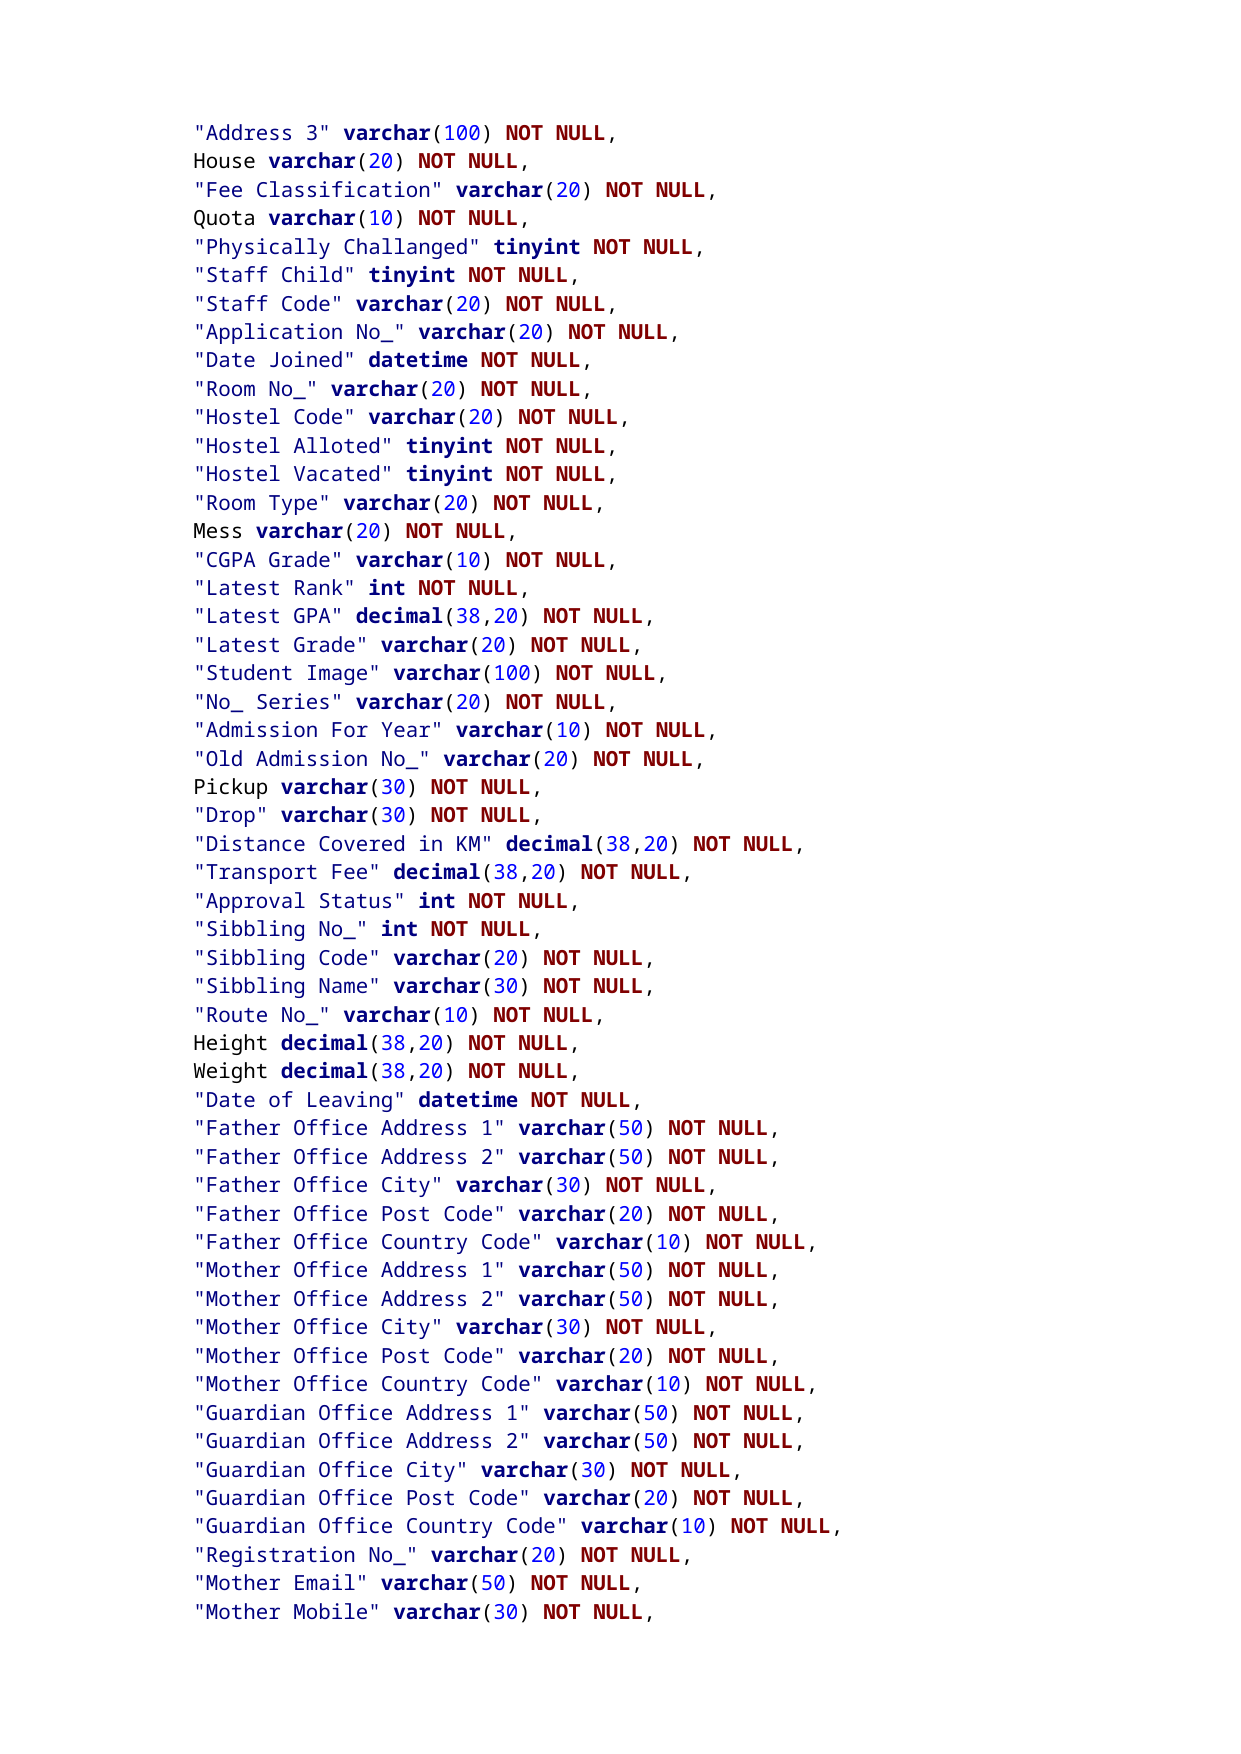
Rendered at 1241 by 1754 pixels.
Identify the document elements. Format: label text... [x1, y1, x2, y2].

text "Admission For Year" varchar(10) NOT NULL, [118, 715, 1122, 744]
text "Application No_" varchar(20) NOT NULL, [118, 317, 1122, 346]
text "Guardian Office City" varchar(30) NOT NULL, [118, 1455, 1122, 1483]
text "Room No_" varchar(20) NOT NULL, [118, 374, 1122, 402]
text "Route No_" varchar(10) NOT NULL, [118, 1000, 1122, 1028]
text "Latest GPA" decimal(38,20) NOT NULL, [118, 602, 1122, 630]
text House varchar(20) NOT NULL, [118, 147, 1122, 175]
text Quota varchar(10) NOT NULL, [118, 203, 1122, 232]
text "Mother Office Address 1" varchar(50) NOT NULL, [118, 1256, 1122, 1284]
text "Latest Rank" int NOT NULL, [118, 573, 1122, 602]
text "CGPA Grade" varchar(10) NOT NULL, [118, 545, 1122, 573]
text "Date Joined" datetime NOT NULL, [118, 346, 1122, 374]
text Weight decimal(38,20) NOT NULL, [118, 1057, 1122, 1085]
text "Room Type" varchar(20) NOT NULL, [118, 488, 1122, 516]
text "Approval Status" int NOT NULL, [118, 886, 1122, 914]
text "Guardian Office Address 1" varchar(50) NOT NULL, [118, 1398, 1122, 1426]
text "Father Office Country Code" varchar(10) NOT NULL, [118, 1227, 1122, 1256]
text "Sibbling No_" int NOT NULL, [118, 914, 1122, 943]
text "Transport Fee" decimal(38,20) NOT NULL, [118, 857, 1122, 886]
text "Date of Leaving" datetime NOT NULL, [118, 1085, 1122, 1113]
text "Father Office City" varchar(30) NOT NULL, [118, 1170, 1122, 1199]
text "Father Office Address 1" varchar(50) NOT NULL, [118, 1113, 1122, 1142]
text "Sibbling Name" varchar(30) NOT NULL, [118, 971, 1122, 1000]
text Height decimal(38,20) NOT NULL, [118, 1028, 1122, 1057]
text "Registration No_" varchar(20) NOT NULL, [118, 1540, 1122, 1568]
text "Mother Email" varchar(50) NOT NULL, [118, 1568, 1122, 1597]
text "Distance Covered in KM" decimal(38,20) NOT NULL, [118, 829, 1122, 857]
text "Guardian Office Address 2" varchar(50) NOT NULL, [118, 1426, 1122, 1455]
text "Latest Grade" varchar(20) NOT NULL, [118, 630, 1122, 658]
text "Mother Office City" varchar(30) NOT NULL, [118, 1312, 1122, 1341]
text "Hostel Vacated" tinyint NOT NULL, [118, 459, 1122, 488]
text "Staff Code" varchar(20) NOT NULL, [118, 289, 1122, 317]
text "Mother Office Post Code" varchar(20) NOT NULL, [118, 1341, 1122, 1369]
text Mess varchar(20) NOT NULL, [118, 516, 1122, 545]
text "Mother Mobile" varchar(30) NOT NULL, [118, 1597, 1122, 1625]
text "No_ Series" varchar(20) NOT NULL, [118, 687, 1122, 715]
text "Hostel Alloted" tinyint NOT NULL, [118, 431, 1122, 459]
text "Drop" varchar(30) NOT NULL, [118, 801, 1122, 829]
text "Sibbling Code" varchar(20) NOT NULL, [118, 943, 1122, 971]
text "Old Admission No_" varchar(20) NOT NULL, [118, 744, 1122, 772]
text Pickup varchar(30) NOT NULL, [118, 772, 1122, 801]
text "Guardian Office Post Code" varchar(20) NOT NULL, [118, 1483, 1122, 1512]
text "Physically Challanged" tinyint NOT NULL, [118, 232, 1122, 260]
text "Hostel Code" varchar(20) NOT NULL, [118, 402, 1122, 431]
text "Address 3" varchar(100) NOT NULL, [118, 118, 1122, 147]
text "Mother Office Country Code" varchar(10) NOT NULL, [118, 1369, 1122, 1398]
text "Guardian Office Country Code" varchar(10) NOT NULL, [118, 1512, 1122, 1540]
text "Father Office Address 2" varchar(50) NOT NULL, [118, 1142, 1122, 1170]
text "Student Image" varchar(100) NOT NULL, [118, 658, 1122, 687]
text "Fee Classification" varchar(20) NOT NULL, [118, 175, 1122, 203]
text "Father Office Post Code" varchar(20) NOT NULL, [118, 1199, 1122, 1227]
text "Staff Child" tinyint NOT NULL, [118, 260, 1122, 289]
text "Mother Office Address 2" varchar(50) NOT NULL, [118, 1284, 1122, 1312]
